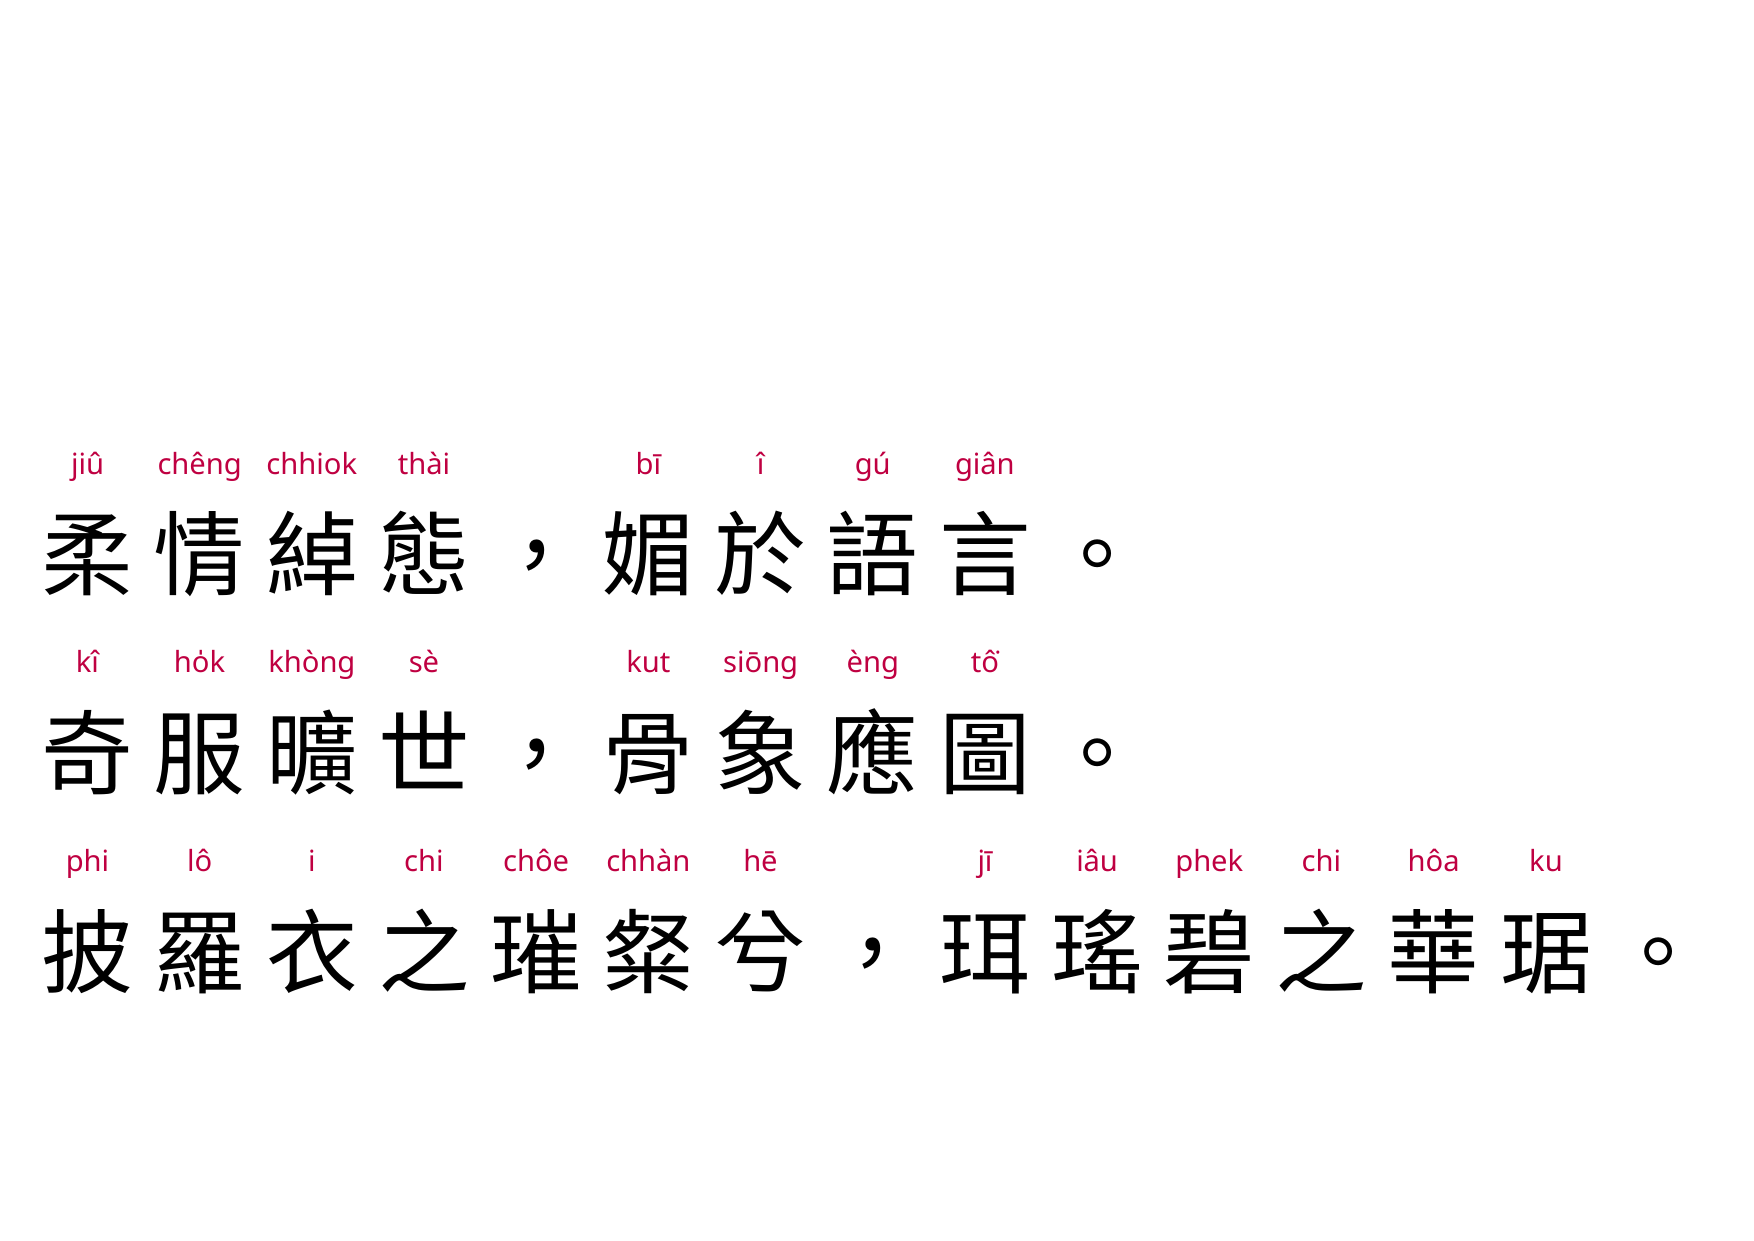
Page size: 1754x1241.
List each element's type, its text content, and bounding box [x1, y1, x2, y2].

text 餘û 告kò 之chi 曰oa̍t ： 其kî 形hêng 也iā ， 翩phian 若jio̍k 驚keng 鴻hông ， 婉oán 若jio̍k 游iû 龍liông ， 榮êng 曜iāu 秋chhiu 菊kiok ， 華hôa 茂bō͘ 春chhun 鬆song 。 髣hóng 髴hut 兮hē 若jio̍k 輕kheng 雲hûn 之chi 蔽pè 月goa̍t ， 飄phiau 颻iâu 兮hē 若jio̍k 流liû 風hong 之chi 迴hôe 雪soat 。 遠oán 而jî 望bōng 之chi ， 皎kiáu 若jio̍k 太thài 陽iông 升seng 朝tiâu 霞hâ 。 迫pek 而jî 察chhat 之chi ， 灼chiok 若jio̍k 芙hû 蕖kû 出chhut 淥lo̍k 波pho 。 穠jiông 纖chhiam 得tek 衷thiong ， 修siu 短toán 合ha̍p 度tō͘ 。 肩kian 若jio̍k 削siat 成sêng ， 腰iau 如jû 約iok 素sò͘ 。 延iân 頸kéng 秀siù 項hāng ， 皓hō 質chit 呈thêng 露lō͘ ， 芳hong 澤te̍k 無bû 加ka ， 鉛iân 華hôa 弗hut 御gū 。 雲hûn 髻kòe 峨ngô͘ 峨ngô͘ ， 修siu 眉bî 聯liân 娟koan ， 丹tan 脣tûn 外gōe 朗lóng ， 皓hō͘ 齒khí 內lōe 鮮sian 。 明bêng 眸bô͘ 善siàn 睞lāi ， 靨iám 輔hú 承sêng 權khoân ， 瓌kui 姿chu 豔iām 逸e̍k ， 儀gî 靜chēng 體thé 閒hân 。 柔jiû 情chêng 綽chhiok 態thài ， 媚bī 於î 語gú 言giân 。 奇kî 服ho̍k 曠khòng 世sè ， 骨kut 象siōng 應èng 圖tô͘ 。 披phi 羅lô 衣i 之chi 璀chôe 粲chhàn 兮hē ， 珥jī 瑤iâu 碧phek 之chi 華hôa 琚ku 。 戴tài 金kim 翠chhùi 之chi 首siú 飾sek ， 綴tòe 明bêng 珠chu 以í 耀iāu 軀khu 。 踐chiān 遠oán 遊iû 之chi 文bûn 履lí ， 曳ī 霧bū 綃siau 之chi 輕kheng 裾ki 。 微bî 幽iu 蘭lân 之chi 芳hong 藹ái 兮hē ， 步pō͘ 踟tî 躕tû 于û 山san 隅gû 。 於î 是sī 忽hut 焉ian 縱chhióng 體thé ， 以í 遨ngô͘ 以í 嬉hi 。 左chó 倚í 採chhái 旄mô͘ ， 右iū 蔭ìm 桂kùi 旗kî 。 攘jiāng 皓hō͘ 腕oán 於î 神sîn 滸hó͘ 兮hē ， 採chhái 湍thoan 瀨lōa 之chi 玄hiân 芝chi 。 [41, 443, 1695, 1013]
